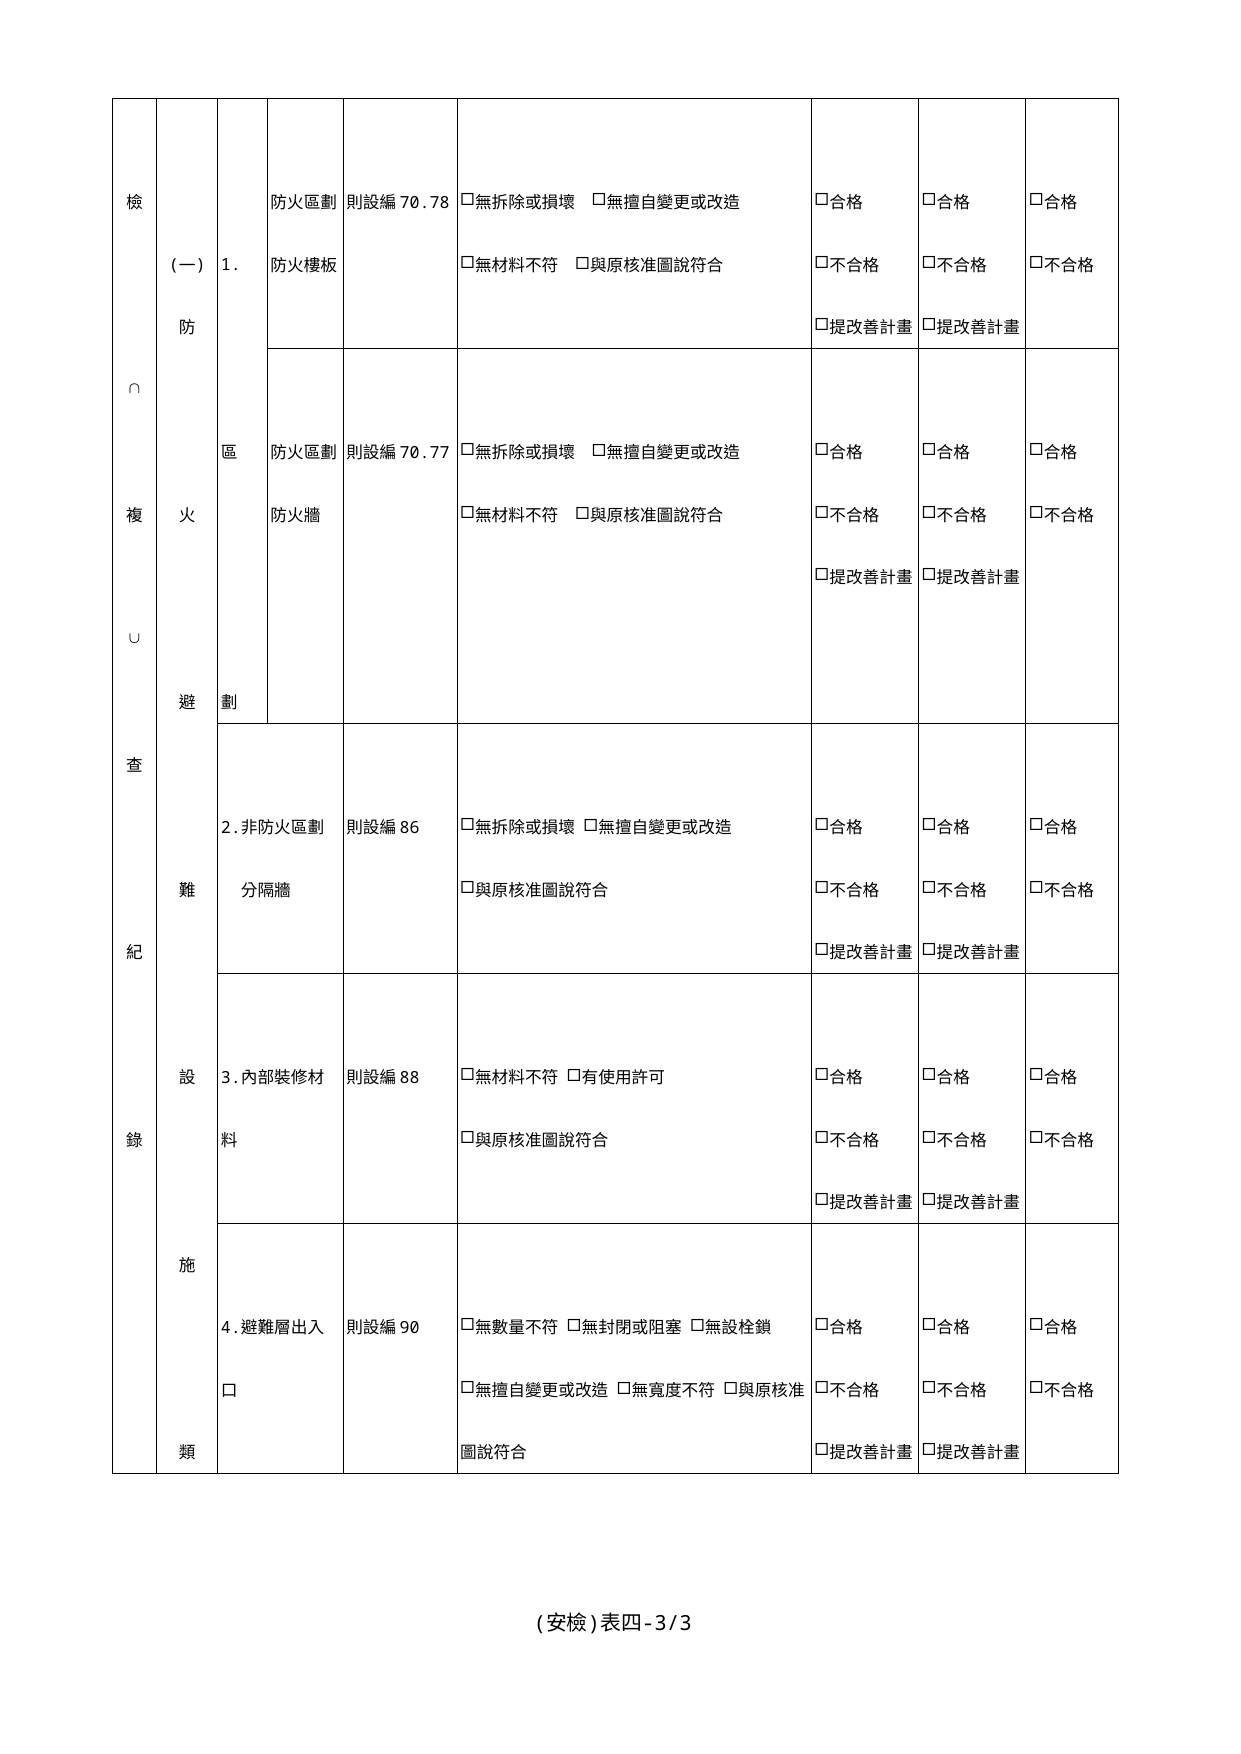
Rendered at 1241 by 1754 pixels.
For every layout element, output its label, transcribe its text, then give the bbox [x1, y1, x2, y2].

table_cell 2.非防火區劃 分隔牆 [218, 724, 343, 972]
table_cell 合格 不合格 [1026, 1224, 1118, 1472]
table_cell 1. 區 劃 [218, 99, 267, 722]
table_cell 合格 不合格 提改善計畫 [812, 724, 918, 972]
table_cell 無拆除或損壞 無擅自變更或改造 無材料不符 與原核准圖說符合 [458, 349, 811, 722]
table_cell (一) 防 火 避 難 設 施 類 [157, 99, 217, 1472]
table_cell 合格 不合格 提改善計畫 [812, 974, 918, 1222]
table_cell 無材料不符 有使用許可 與原核准圖說符合 [458, 974, 811, 1222]
table_cell 4.避難層出入口 [218, 1224, 343, 1472]
table_cell 合格 不合格 [1026, 349, 1118, 722]
table_cell 防火區劃 防火樓板 [268, 99, 343, 347]
table_cell 合格 不合格 提改善計畫 [812, 1224, 918, 1472]
table_cell 合格 不合格 [1026, 99, 1118, 347]
table_cell 無拆除或損壞 無擅自變更或改造 與原核准圖說符合 [458, 724, 811, 972]
table_cell 則設編70.78 [344, 99, 457, 347]
table_cell 則設編88 [344, 974, 457, 1222]
table_cell 合格 不合格 提改善計畫 [919, 349, 1025, 722]
table_cell 合格 不合格 提改善計畫 [919, 974, 1025, 1222]
table_cell 合格 不合格 提改善計畫 [812, 99, 918, 347]
table_cell 防火區劃 防火牆 [268, 349, 343, 722]
table_cell 則設編70.77 [344, 349, 457, 722]
table_cell 合格 不合格 [1026, 724, 1118, 972]
table_cell 合格 不合格 [1026, 974, 1118, 1222]
table_cell 合格 不合格 提改善計畫 [919, 99, 1025, 347]
table_cell 3.內部裝修材料 [218, 974, 343, 1222]
table_cell 則設編90 [344, 1224, 457, 1472]
table_cell 檢  複  查 紀 錄 [113, 99, 156, 1472]
table_cell 則設編86 [344, 724, 457, 972]
table_cell 合格 不合格 提改善計畫 [812, 349, 918, 722]
table_cell 無數量不符 無封閉或阻塞 無設栓鎖 無擅自變更或改造 無寬度不符 與原核准圖說符合 [458, 1224, 811, 1472]
table_cell 合格 不合格 提改善計畫 [919, 724, 1025, 972]
table_cell 合格 不合格 提改善計畫 [919, 1224, 1025, 1472]
table_cell 無拆除或損壞 無擅自變更或改造 無材料不符 與原核准圖說符合 [458, 99, 811, 347]
